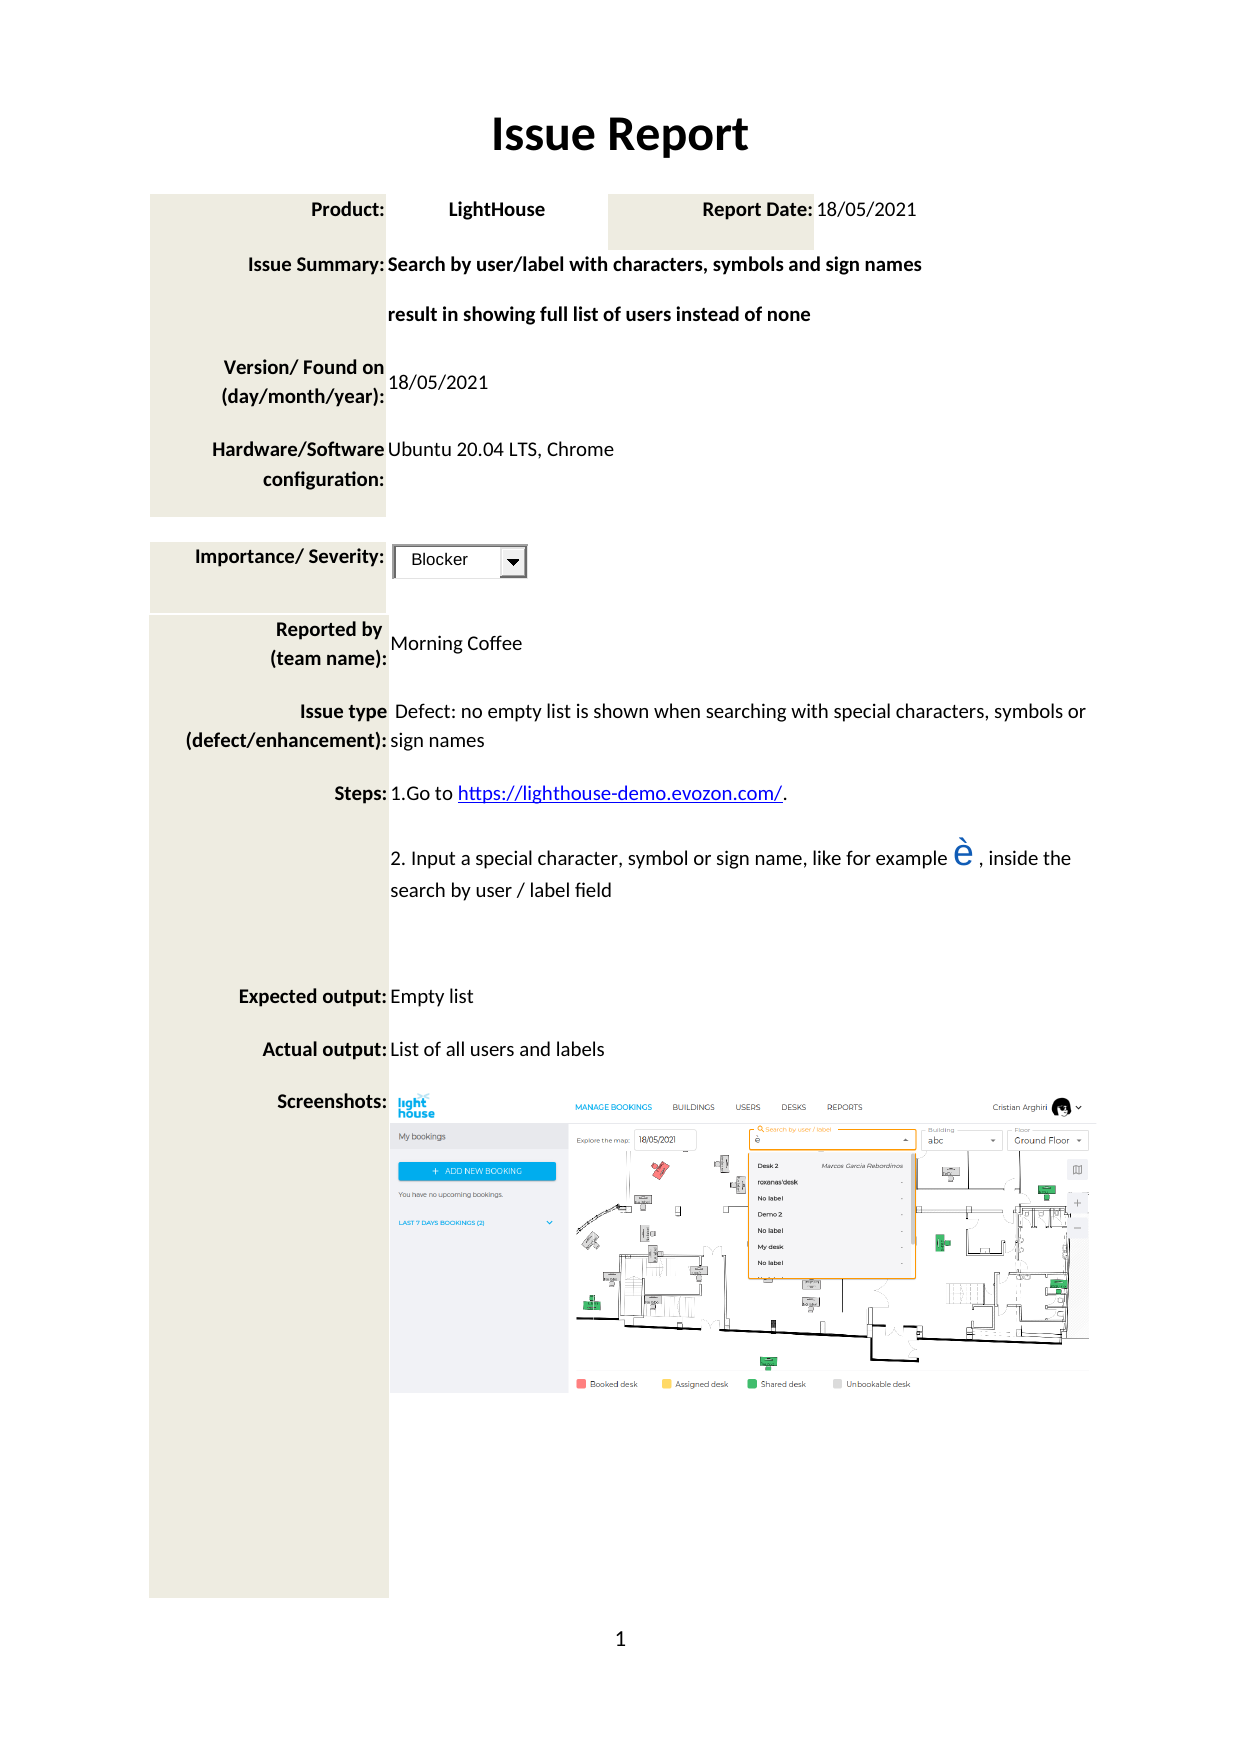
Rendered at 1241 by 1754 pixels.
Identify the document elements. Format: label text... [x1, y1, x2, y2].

text Issue Report [150, 102, 1090, 163]
table_cell Empty list [389, 981, 1098, 1034]
table_header Product: [150, 194, 386, 250]
table_cell [386, 542, 1098, 613]
table_cell Screenshots: [149, 1087, 389, 1598]
table_cell Hardware/Software configuration: [150, 435, 386, 517]
picture [390, 1091, 1097, 1393]
table_cell List of all users and labels [389, 1034, 1098, 1087]
table_header Report Date: [608, 194, 814, 250]
table_cell [150, 517, 1098, 542]
table_cell Morning Coffee [389, 615, 1098, 697]
table_cell Expected output: [149, 981, 389, 1034]
table_cell Actual output: [149, 1034, 389, 1087]
table_cell Issue type (defect/enhancement): [149, 697, 389, 779]
table_cell [389, 1087, 1098, 1598]
table_cell 18/05/2021 [386, 353, 1098, 435]
table_cell Version/ Found on (day/month/year): [150, 353, 386, 435]
table_cell Search by user/label with characters, symbols and sign names result in showing full list of users instead of none [386, 250, 1098, 353]
table_cell Issue Summary: [150, 250, 386, 353]
table_cell Ubuntu 20.04 LTS, Chrome [386, 435, 1098, 517]
table_cell Reported by (team name): [149, 615, 389, 697]
table_header LightHouse [386, 194, 608, 250]
table_cell 1.Go to https://lighthouse-demo.evozon.com/. 2. Input a special character, symbol or sign name, like for example è , inside the search by user / label field [389, 779, 1098, 981]
table_cell Steps: [149, 779, 389, 981]
table_header 18/05/2021 [815, 194, 1098, 250]
table_cell Defect: no empty list is shown when searching with special characters, symbols or sign names [389, 697, 1098, 779]
table_cell Importance/ Severity: [150, 542, 386, 613]
